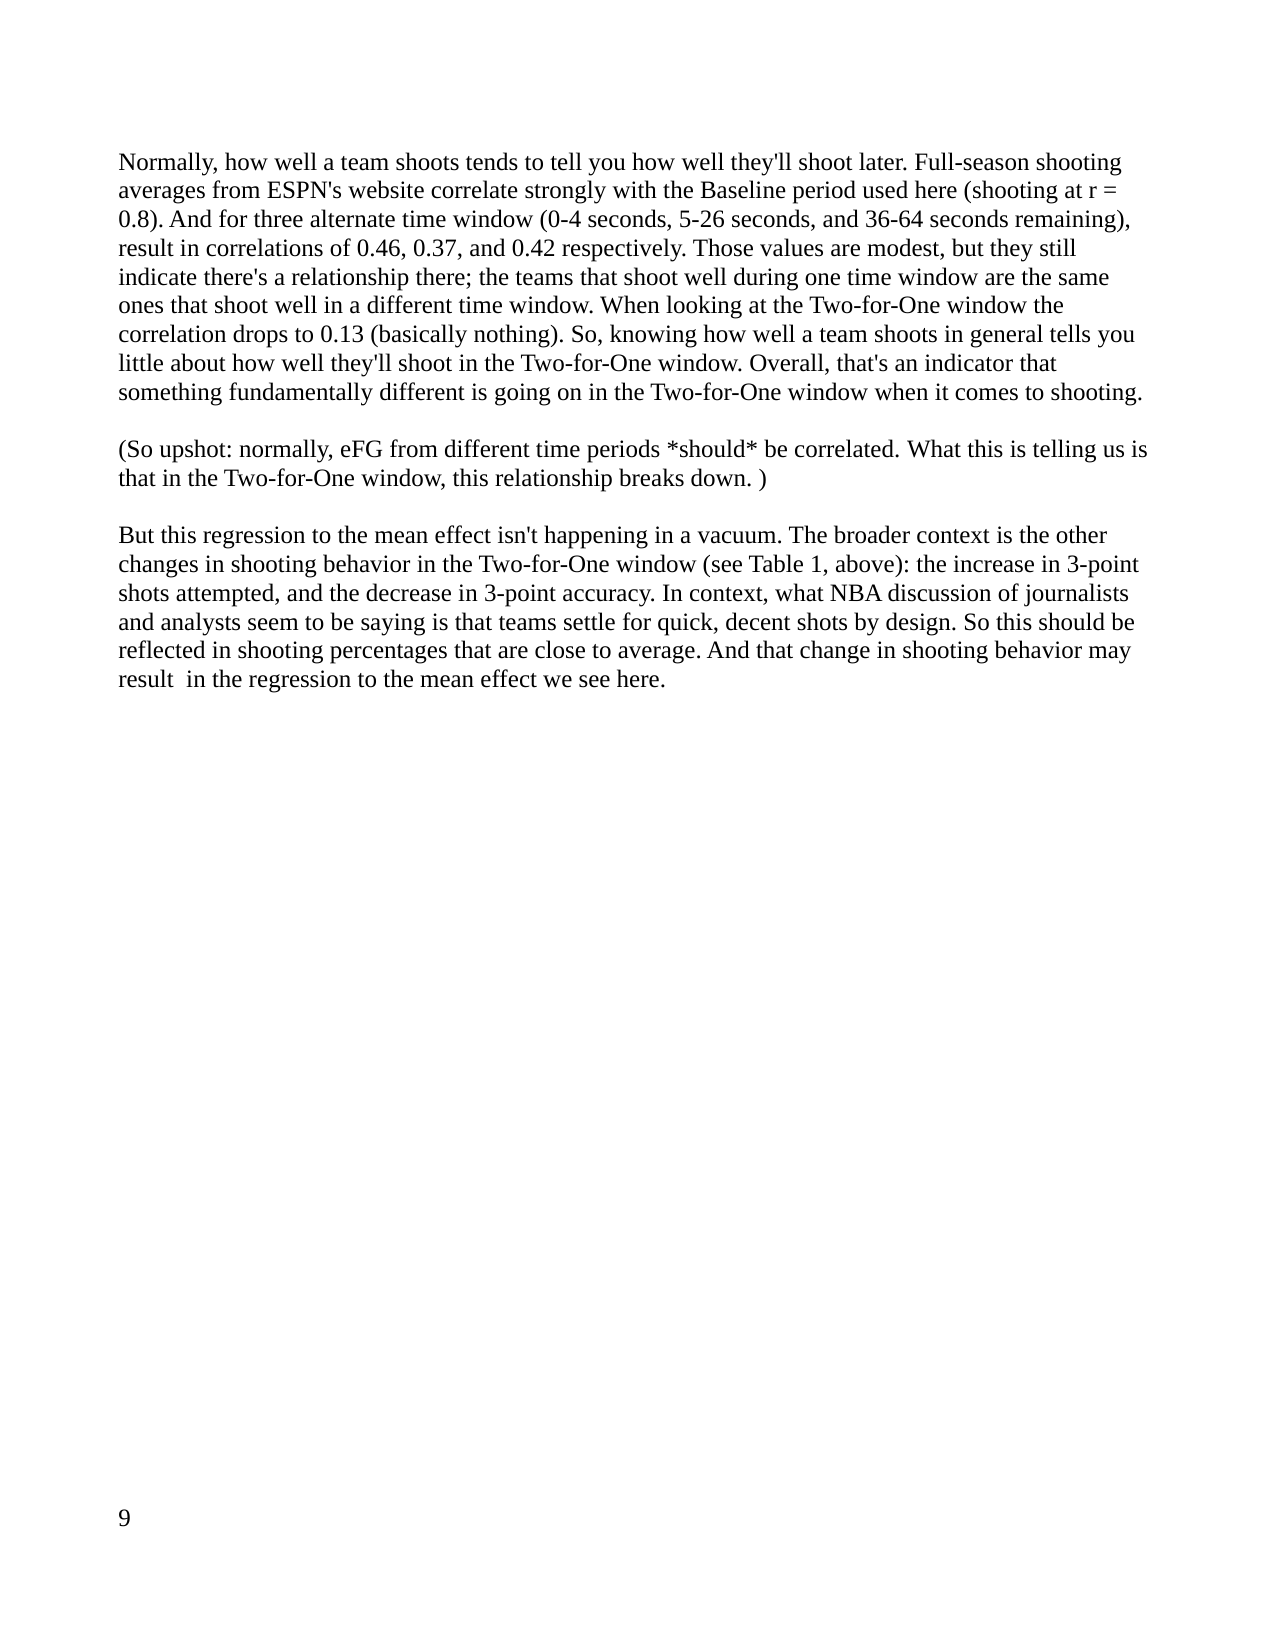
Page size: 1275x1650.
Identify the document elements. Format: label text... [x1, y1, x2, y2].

text (So upshot: normally, eFG from different time periods *should* be correlated. What this is telling us is that in the Two-for-One window, this relationship breaks down. ) [118, 434, 1157, 492]
text Normally, how well a team shoots tends to tell you how well they'll shoot later. Full-season shooting averages from ESPN's website correlate strongly with the Baseline period used here (shooting at r = 0.8). And for three alternate time window (0-4 seconds, 5-26 seconds, and 36-64 seconds remaining), result in correlations of 0.46, 0.37, and 0.42 respectively. Those values are modest, but they still indicate there's a relationship there; the teams that shoot well during one time window are the same ones that shoot well in a different time window. When looking at the Two-for-One window the correlation drops to 0.13 (basically nothing). So, knowing how well a team shoots in general tells you little about how well they'll shoot in the Two-for-One window. Overall, that's an indicator that something fundamentally different is going on in the Two-for-One window when it comes to shooting. [118, 147, 1157, 406]
text But this regression to the mean effect isn't happening in a vacuum. The broader context is the other changes in shooting behavior in the Two-for-One window (see Table 1, above): the increase in 3-point shots attempted, and the decrease in 3-point accuracy. In context, what NBA discussion of journalists and analysts seem to be saying is that teams settle for quick, decent shots by design. So this should be reflected in shooting percentages that are close to average. And that change in shooting behavior may result in the regression to the mean effect we see here. [118, 521, 1157, 693]
